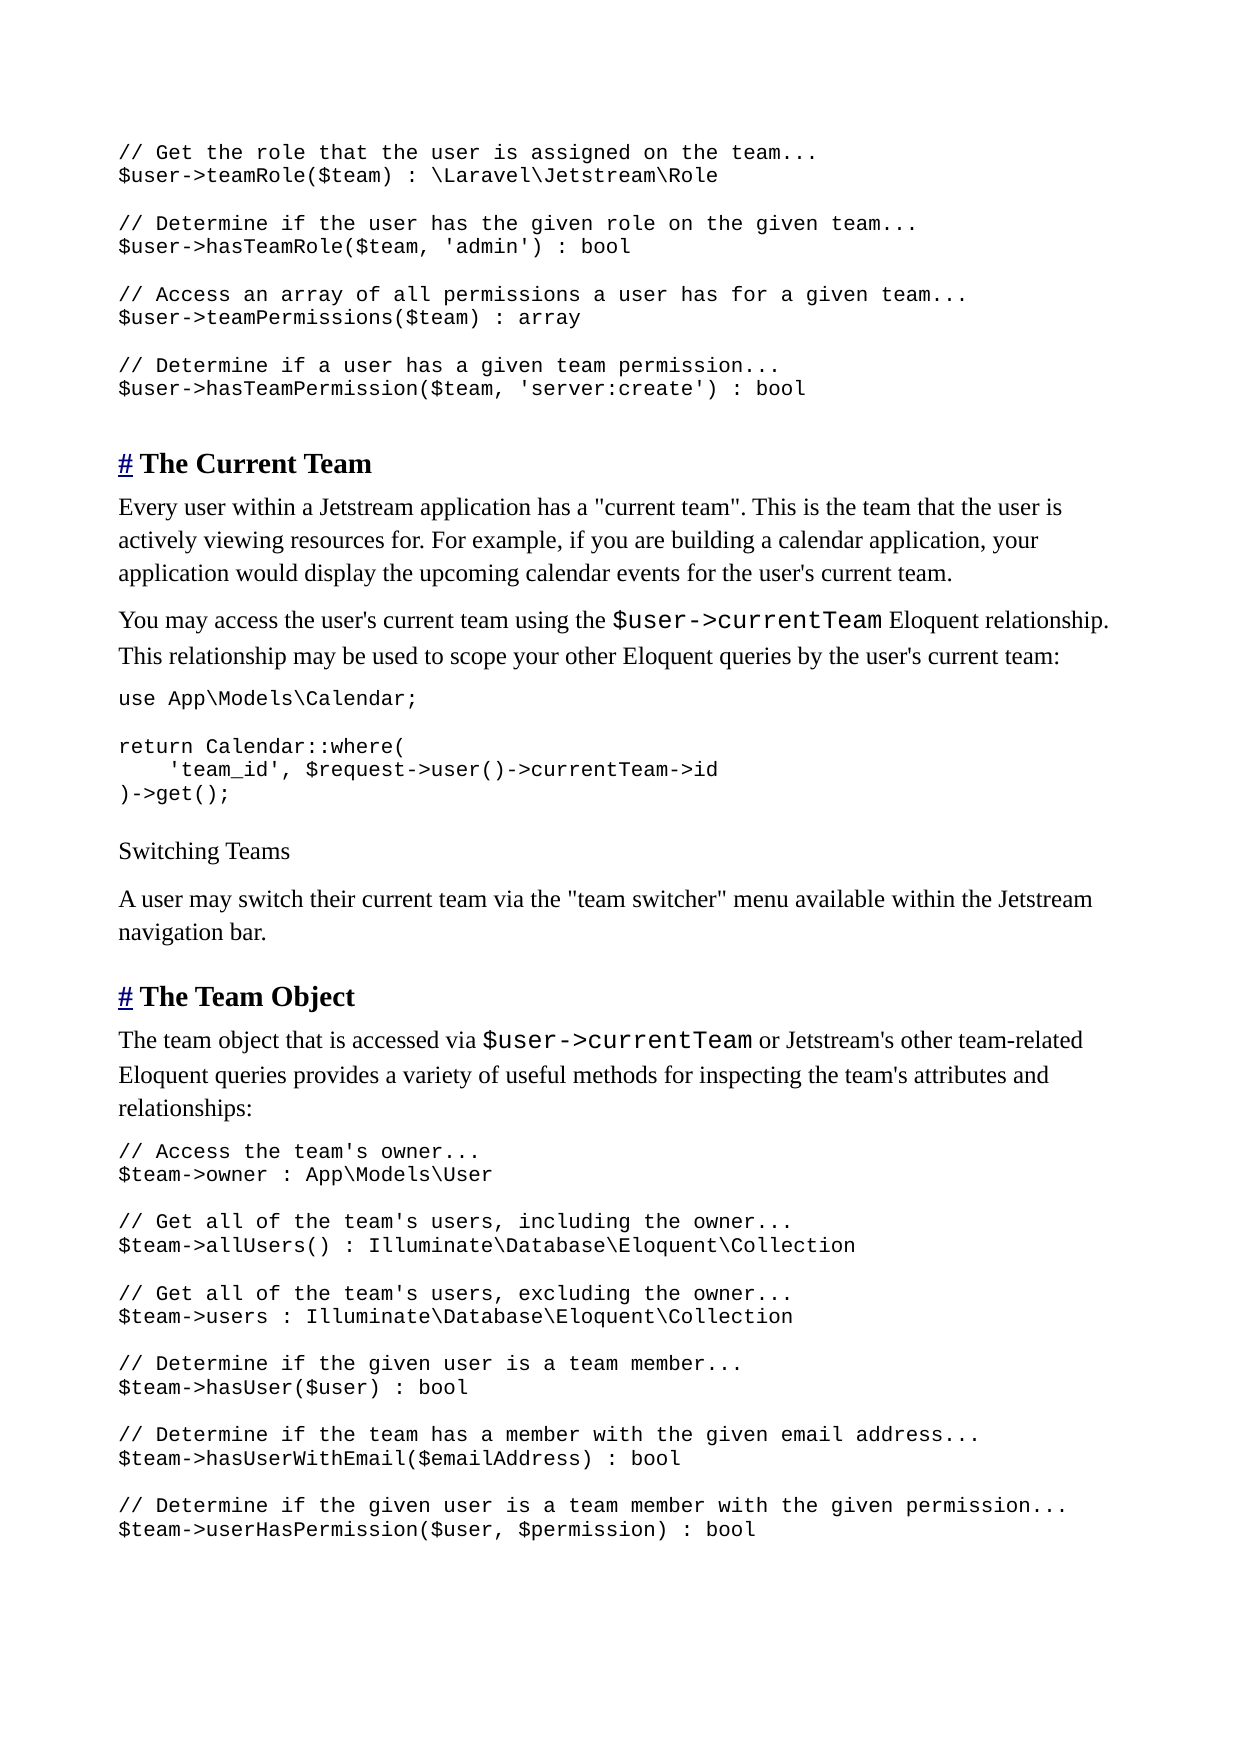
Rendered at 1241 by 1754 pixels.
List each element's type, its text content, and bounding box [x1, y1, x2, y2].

text 'team_id', $request->user()->currentTeam->id [118, 759, 1122, 783]
text // Get all of the team's users, including the owner... [118, 1212, 1122, 1235]
text // Determine if the given user is a team member with the given permission... [118, 1495, 1122, 1519]
text // Get the role that the user is assigned on the team... [118, 142, 1122, 165]
text Switching Teams [118, 836, 1122, 865]
text You may access the user's current team using the $user->currentTeam Eloquent relationship. This relationship may be used to scope your other Eloquent queries by the user's current team: [118, 606, 1122, 669]
text // Determine if the given user is a team member... [118, 1353, 1122, 1377]
text The team object that is accessed via $user->currentTeam or Jetstream's other team-related Eloquent queries provides a variety of useful methods for inspecting the team's attributes and relationships: [118, 1025, 1122, 1122]
text $user->hasTeamRole($team, 'admin') : bool [118, 236, 1122, 260]
text $team->users : Illuminate\Database\Eloquent\Collection [118, 1306, 1122, 1330]
text use App\Models\Calendar; [118, 688, 1122, 712]
text $user->teamRole($team) : \Laravel\Jetstream\Role [118, 165, 1122, 189]
text $team->allUsers() : Illuminate\Database\Eloquent\Collection [118, 1235, 1122, 1259]
text // Access an array of all permissions a user has for a given team... [118, 284, 1122, 307]
text Every user within a Jetstream application has a "current team". This is the team that the user is actively viewing resources for. For example, if you are building a calendar application, your application would display the upcoming calendar events for the user's current team. [118, 492, 1122, 587]
subtitle # The Current Team [118, 446, 1122, 479]
text $team->owner : App\Models\User [118, 1164, 1122, 1188]
text // Determine if a user has a given team permission... [118, 354, 1122, 378]
text )->get(); [118, 783, 1122, 807]
text return Calendar::where( [118, 736, 1122, 759]
text $team->hasUser($user) : bool [118, 1377, 1122, 1401]
text // Get all of the team's users, excluding the owner... [118, 1282, 1122, 1306]
text $user->teamPermissions($team) : array [118, 307, 1122, 331]
text // Access the team's owner... [118, 1141, 1122, 1164]
text $user->hasTeamPermission($team, 'server:create') : bool [118, 378, 1122, 402]
subtitle # The Team Object [118, 979, 1122, 1012]
text // Determine if the team has a member with the given email address... [118, 1424, 1122, 1448]
text // Determine if the user has the given role on the given team... [118, 213, 1122, 236]
text $team->userHasPermission($user, $permission) : bool [118, 1519, 1122, 1543]
text A user may switch their current team via the "team switcher" menu available within the Jetstream navigation bar. [118, 884, 1122, 945]
text $team->hasUserWithEmail($emailAddress) : bool [118, 1448, 1122, 1472]
